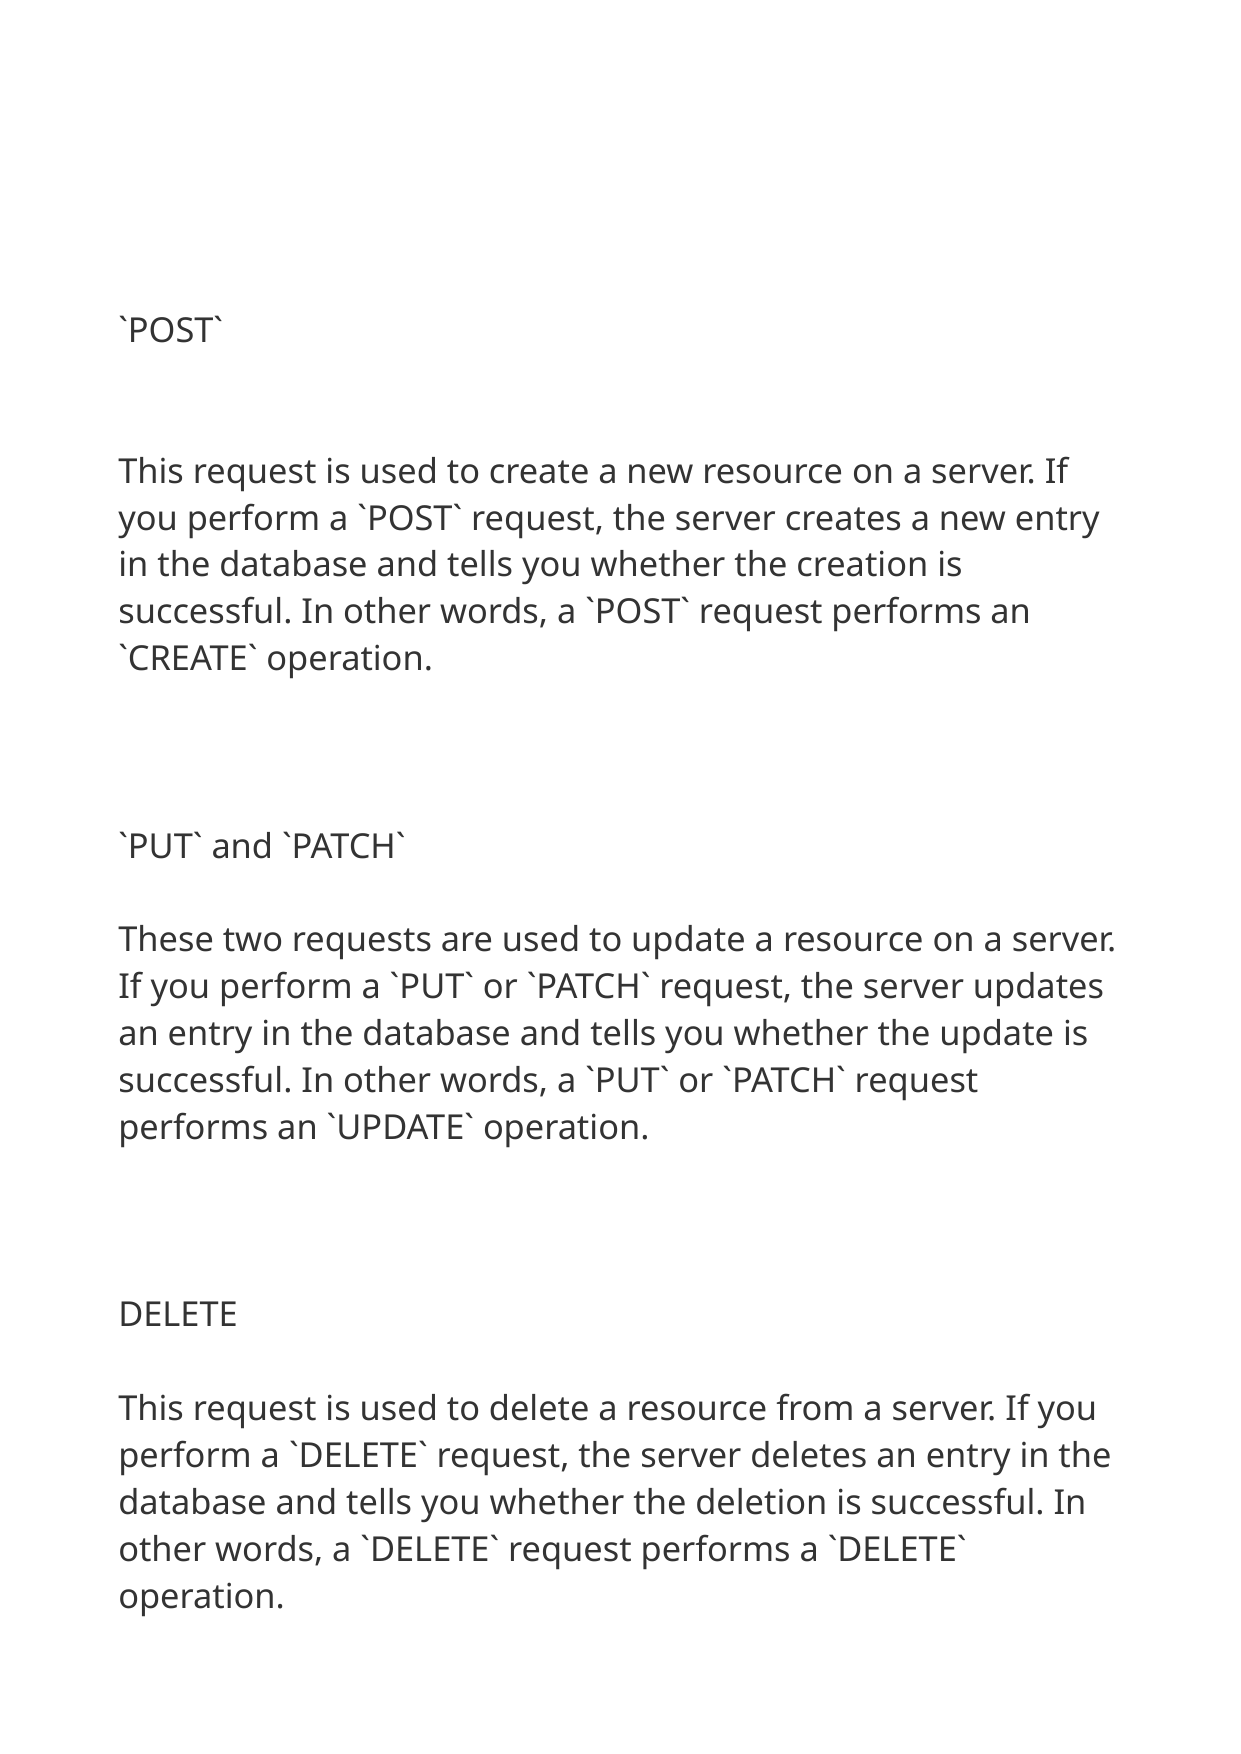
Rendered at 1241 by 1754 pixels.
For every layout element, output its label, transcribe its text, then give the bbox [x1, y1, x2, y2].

text `PUT` and `PATCH` [118, 821, 1122, 868]
text DELETE [118, 1290, 1122, 1337]
text `POST` [118, 306, 1122, 352]
text This request is used to create a new resource on a server. If you perform a `POST` request, the server creates a new entry in the database and tells you whether the creation is successful. In other words, a `POST` request performs an `CREATE` operation. [118, 446, 1122, 681]
text These two requests are used to update a resource on a server. If you perform a `PUT` or `PATCH` request, the server updates an entry in the database and tells you whether the update is successful. In other words, a `PUT` or `PATCH` request performs an `UPDATE` operation. [118, 915, 1122, 1149]
text This request is used to delete a resource from a server. If you perform a `DELETE` request, the server deletes an entry in the database and tells you whether the deletion is successful. In other words, a `DELETE` request performs a `DELETE` operation. [118, 1384, 1122, 1618]
